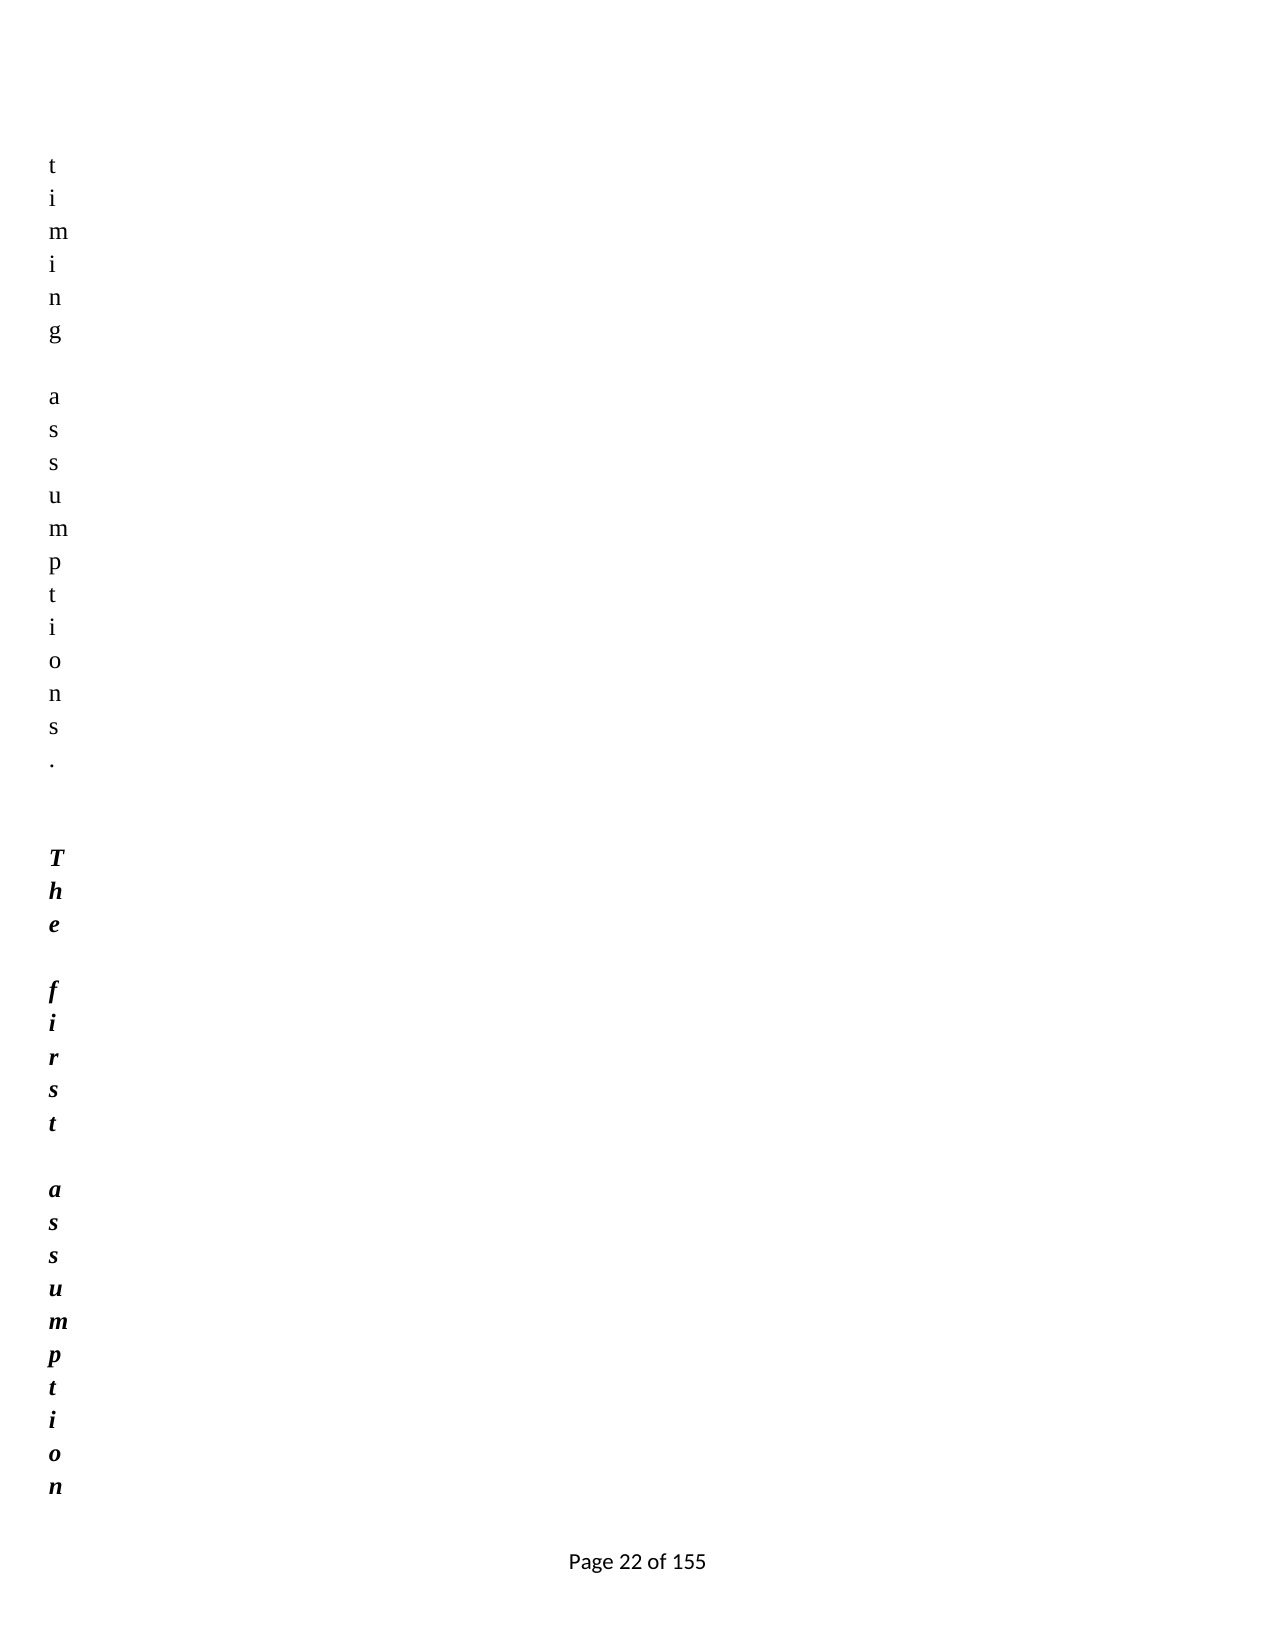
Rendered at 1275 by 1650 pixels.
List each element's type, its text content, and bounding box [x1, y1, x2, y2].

table_cell [1066, 150, 1275, 1499]
table_cell [295, 150, 551, 1499]
table_cell timing assumptions. The first assumption [38, 150, 294, 1499]
table_cell [551, 150, 808, 1499]
table_cell [809, 150, 1066, 1499]
